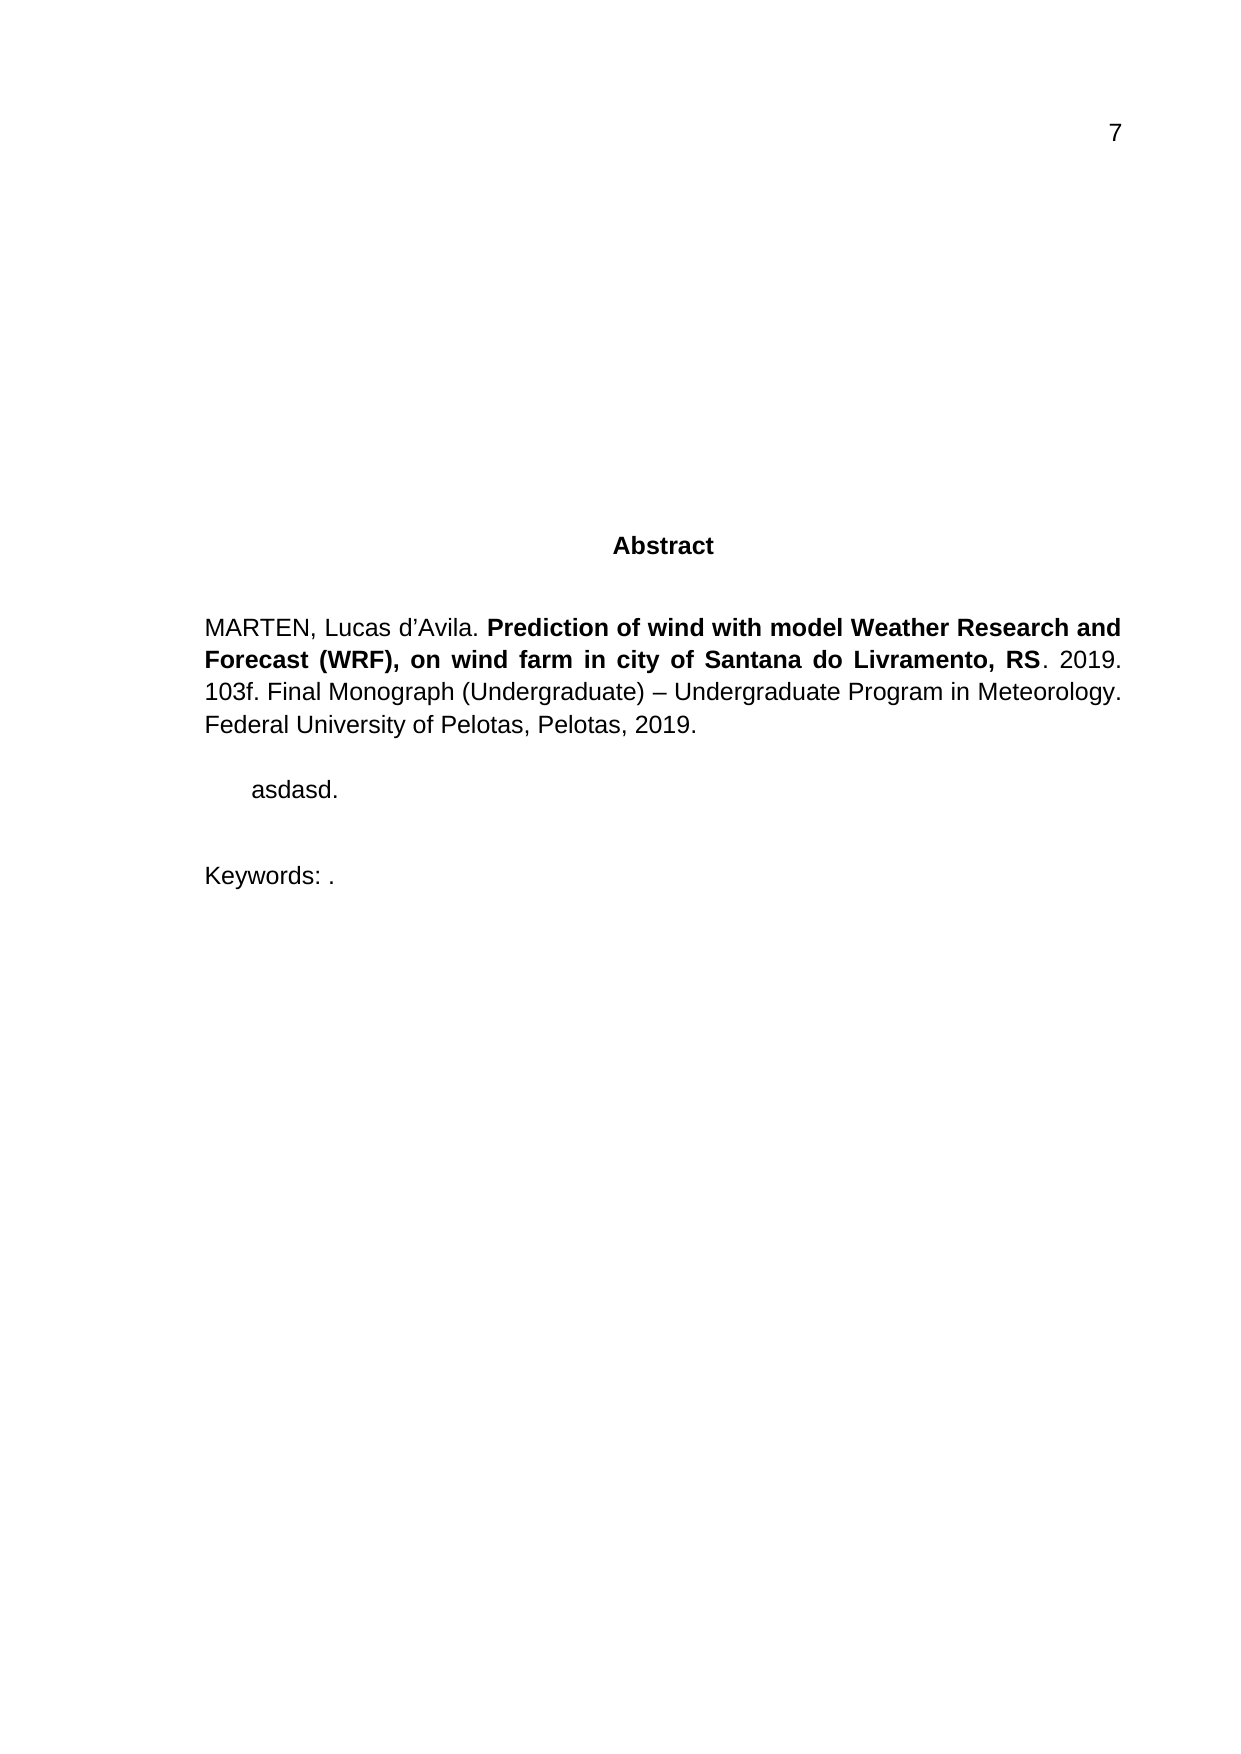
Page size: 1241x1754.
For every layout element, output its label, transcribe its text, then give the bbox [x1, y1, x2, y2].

text MARTEN, Lucas d’Avila. Prediction of wind with model Weather Research and Forecast (WRF), on wind farm in city of Santana do Livramento, RS. 2019. 103f. Final Monograph (Undergraduate) – Undergraduate Program in Meteorology. Federal University of Pelotas, Pelotas, 2019. [204, 613, 1122, 738]
text asdasd. [204, 774, 1122, 803]
text Keywords: . [204, 861, 1122, 889]
text Abstract [177, 531, 1149, 560]
